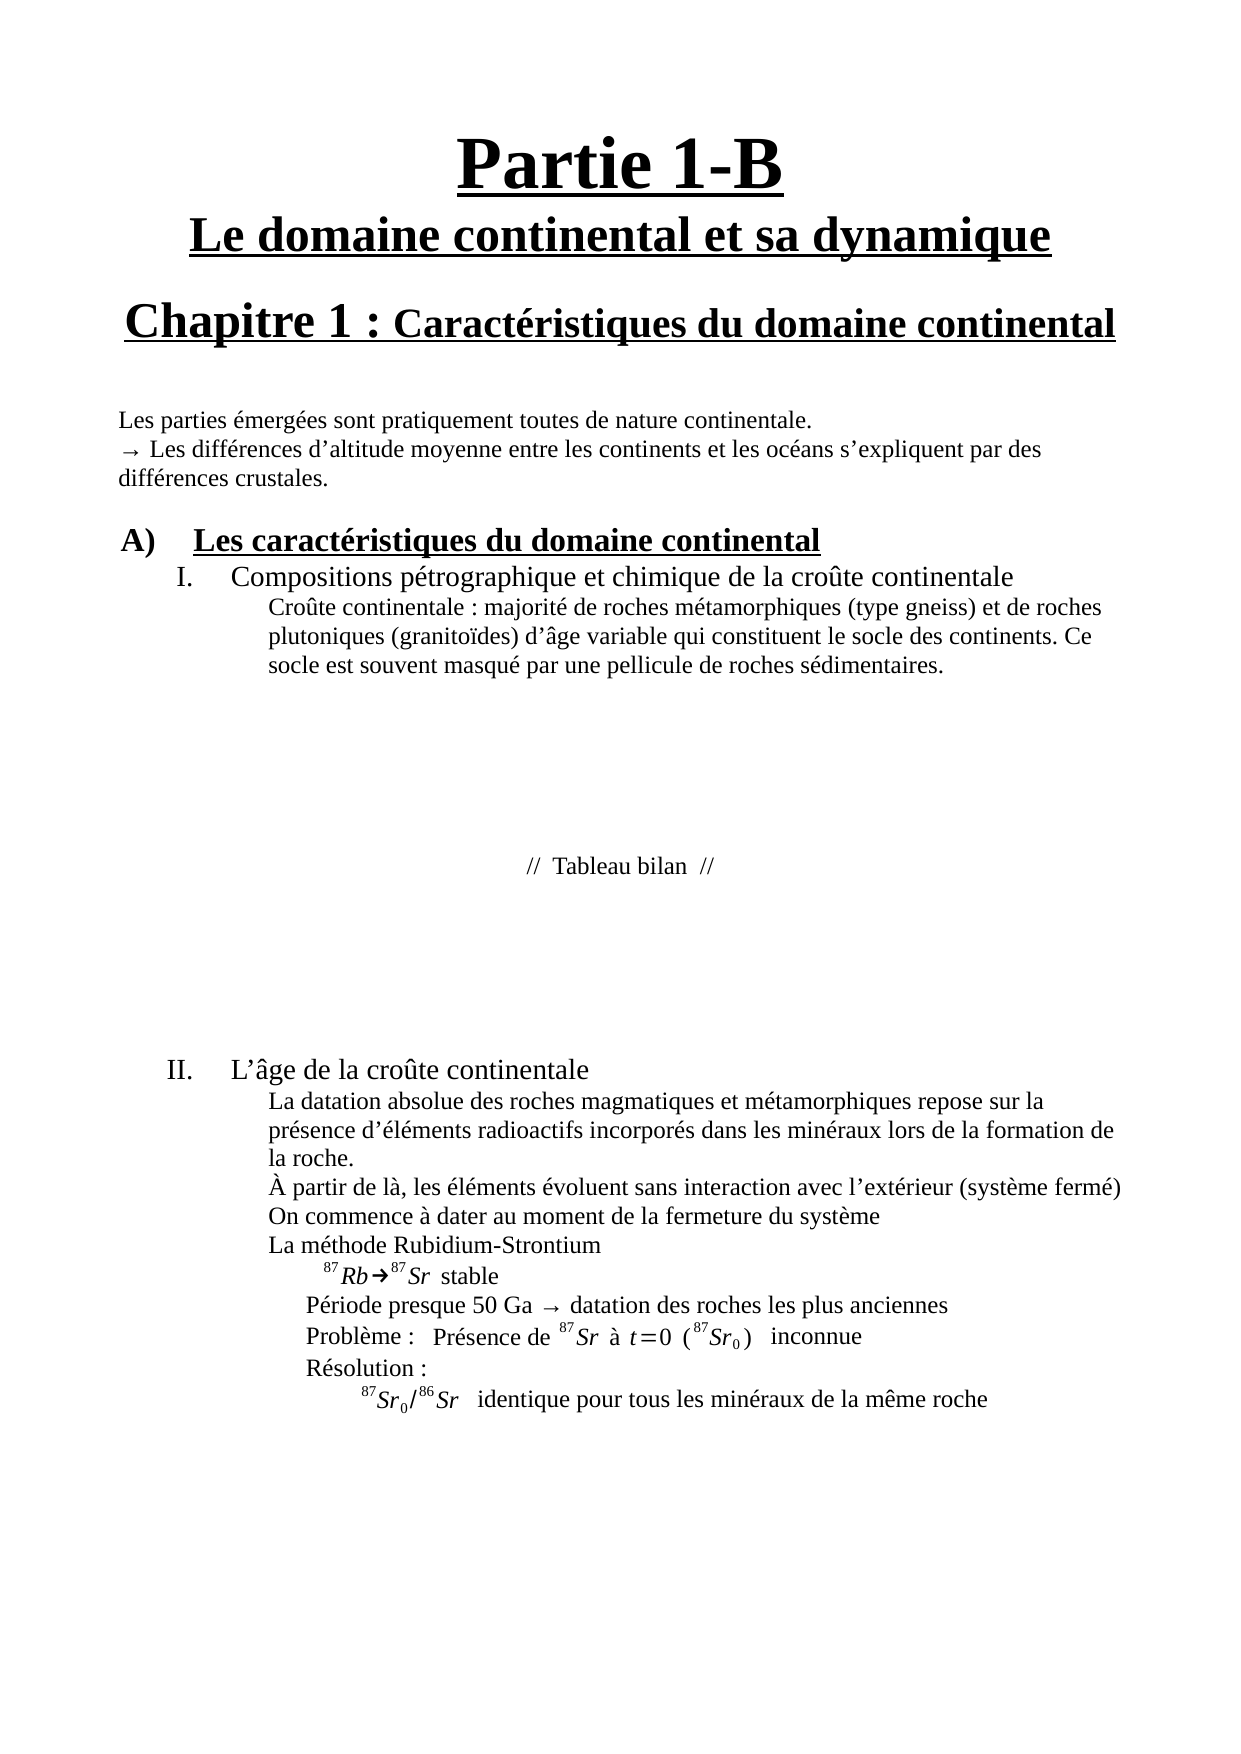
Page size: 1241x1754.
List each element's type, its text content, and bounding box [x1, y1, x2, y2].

list La datation absolue des roches magmatiques et métamorphiques repose sur la présence d’éléments radioactifs incorporés dans les minéraux lors de la formation de la roche. [231, 1086, 1122, 1172]
text Chapitre 1 : Caractéristiques du domaine continental [118, 291, 1122, 348]
list On commence à dater au moment de la fermeture du système [231, 1201, 1122, 1230]
text Le domaine continental et sa dynamique [118, 204, 1122, 262]
list Croûte continentale : majorité de roches métamorphiques (type gneiss) et de roches plutoniques (granitoïdes) d’âge variable qui constituent le socle des continents. Ce socle est souvent masqué par une pellicule de roches sédimentaires. [231, 592, 1122, 679]
list À partir de là, les éléments évoluent sans interaction avec l’extérieur (système fermé) [231, 1172, 1122, 1201]
text // Tableau bilan // [118, 851, 1122, 880]
list Problème :inconnue [268, 1318, 1122, 1353]
list La méthode Rubidium-Strontium [231, 1230, 1122, 1258]
list identique pour tous les minéraux de la même roche [306, 1382, 1122, 1417]
list Période presque 50 Ga → datation des roches les plus anciennes [268, 1290, 1122, 1318]
list Résolution : [268, 1353, 1122, 1382]
list Compositions pétrographique et chimique de la croûte continentale [193, 559, 1122, 592]
text Les parties émergées sont pratiquement toutes de nature continentale. [118, 406, 1122, 434]
list Les caractéristiques du domaine continental [156, 521, 1122, 559]
text Partie 1-B [118, 118, 1122, 204]
list L’âge de la croûte continentale [193, 1052, 1122, 1086]
text → Les différences d’altitude moyenne entre les continents et les océans s’expliquent par des différences crustales. [118, 434, 1122, 492]
